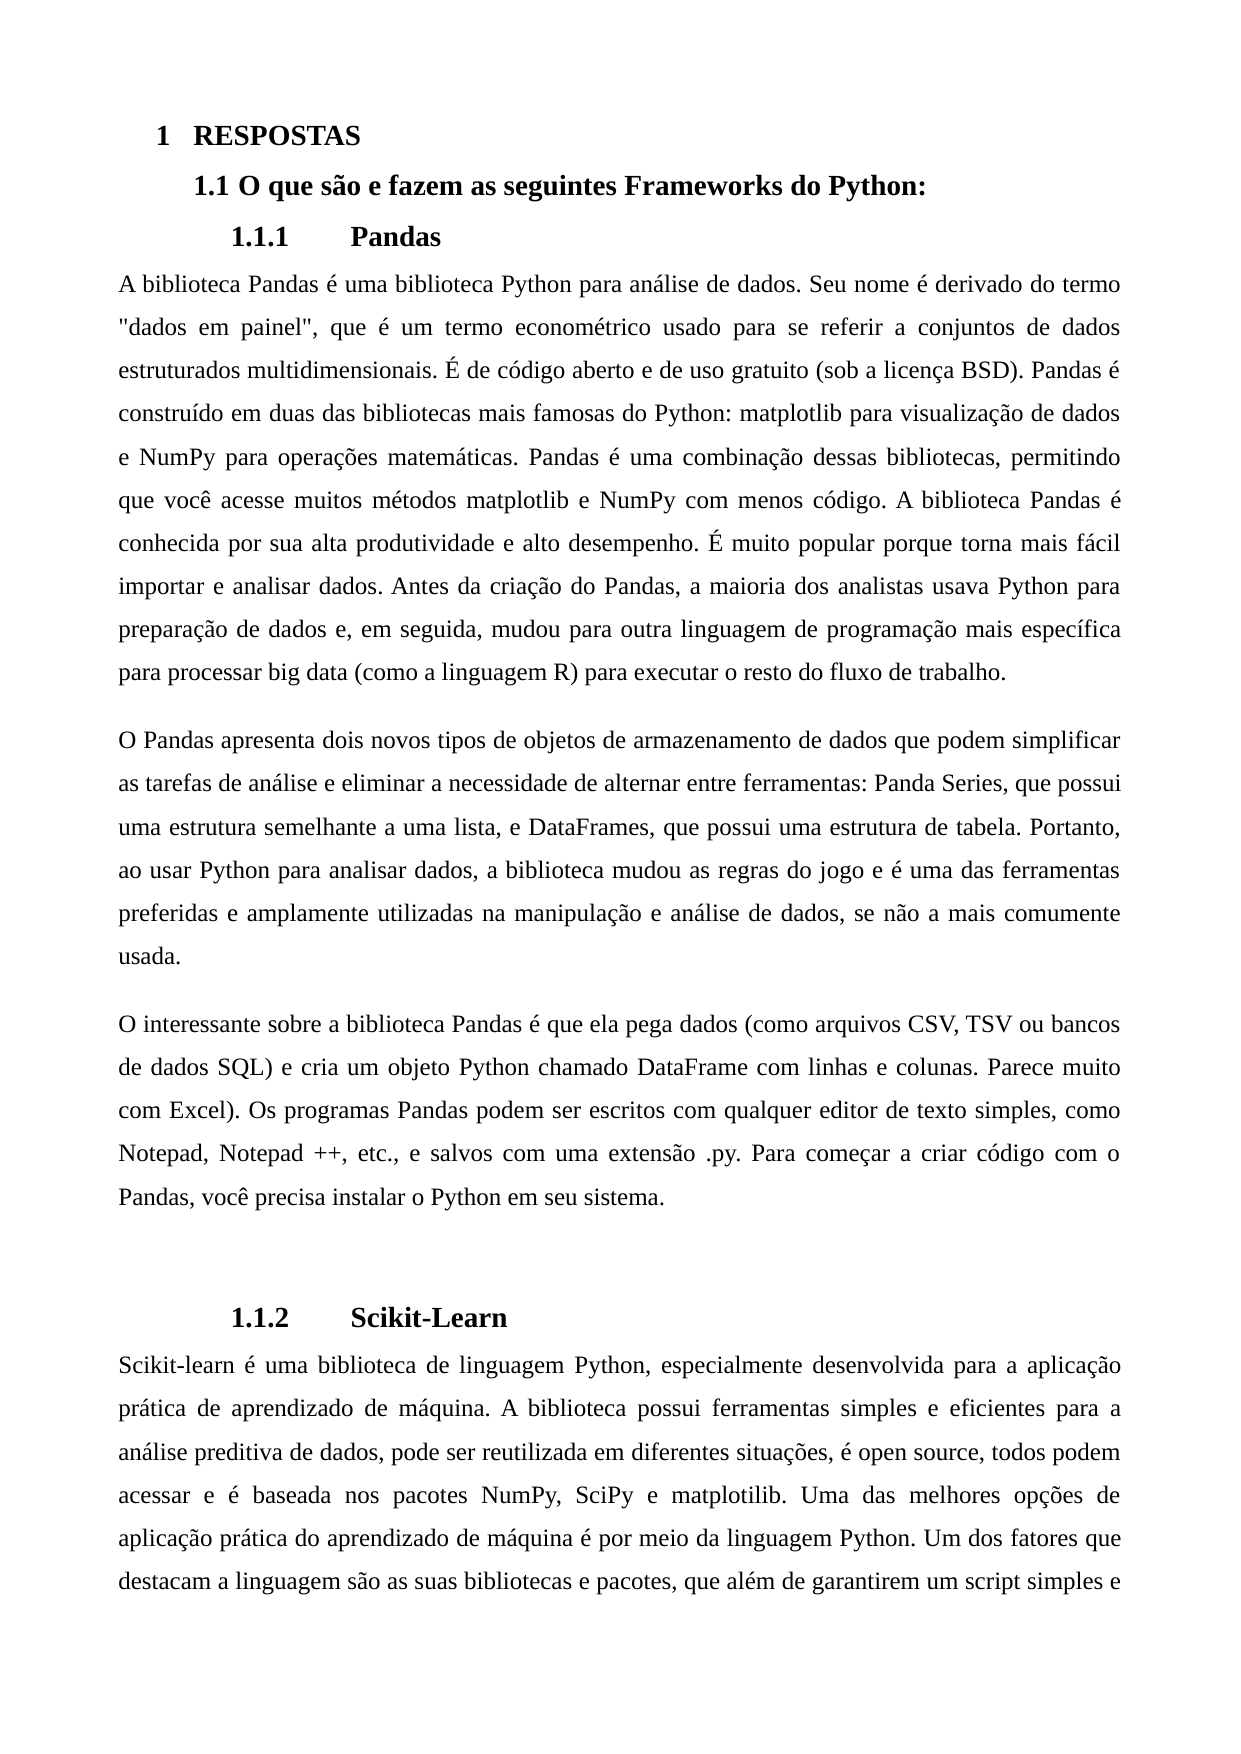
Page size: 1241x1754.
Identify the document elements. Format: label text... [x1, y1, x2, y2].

text Scikit-learn é uma biblioteca de linguagem Python, especialmente desenvolvida para a aplicação prática de aprendizado de máquina. A biblioteca possui ferramentas simples e eficientes para a análise preditiva de dados, pode ser reutilizada em diferentes situações, é open source, todos podem acessar e é baseada nos pacotes NumPy, SciPy e matplotilib. Uma das melhores opções de aplicação prática do aprendizado de máquina é por meio da linguagem Python. Um dos fatores que destacam a linguagem são as suas bibliotecas e pacotes, que além de garantirem um script simples e [118, 1350, 1122, 1595]
list Pandas [231, 219, 1122, 252]
list O que são e fazem as seguintes Frameworks do Python: [193, 168, 1122, 202]
text O interessante sobre a biblioteca Pandas é que ela pega dados (como arquivos CSV, TSV ou bancos de dados SQL) e cria um objeto Python chamado DataFrame com linhas e colunas. Parece muito com Excel). Os programas Pandas podem ser escritos com qualquer editor de texto simples, como Notepad, Notepad ++, etc., e salvos com uma extensão .py. Para começar a criar código com o Pandas, você precisa instalar o Python em seu sistema. [118, 1009, 1122, 1210]
list RESPOSTAS [156, 118, 1122, 152]
text O Pandas apresenta dois novos tipos de objetos de armazenamento de dados que podem simplificar as tarefas de análise e eliminar a necessidade de alternar entre ferramentas: Panda Series, que possui uma estrutura semelhante a uma lista, e DataFrames, que possui uma estrutura de tabela. Portanto, ao usar Python para analisar dados, a biblioteca mudou as regras do jogo e é uma das ferramentas preferidas e amplamente utilizadas na manipulação e análise de dados, se não a mais comumente usada. [118, 725, 1122, 970]
text A biblioteca Pandas é uma biblioteca Python para análise de dados. Seu nome é derivado do termo "dados em painel", que é um termo econométrico usado para se referir a conjuntos de dados estruturados multidimensionais. É de código aberto e de uso gratuito (sob a licença BSD). Pandas é construído em duas das bibliotecas mais famosas do Python: matplotlib para visualização de dados e NumPy para operações matemáticas. Pandas é uma combinação dessas bibliotecas, permitindo que você acesse muitos métodos matplotlib e NumPy com menos código. A biblioteca Pandas é conhecida por sua alta produtividade e alto desempenho. É muito popular porque torna mais fácil importar e analisar dados. Antes da criação do Pandas, a maioria dos analistas usava Python para preparação de dados e, em seguida, mudou para outra linguagem de programação mais específica para processar big data (como a linguagem R) para executar o resto do fluxo de trabalho. [118, 269, 1122, 686]
list Scikit-Learn [231, 1300, 1122, 1333]
